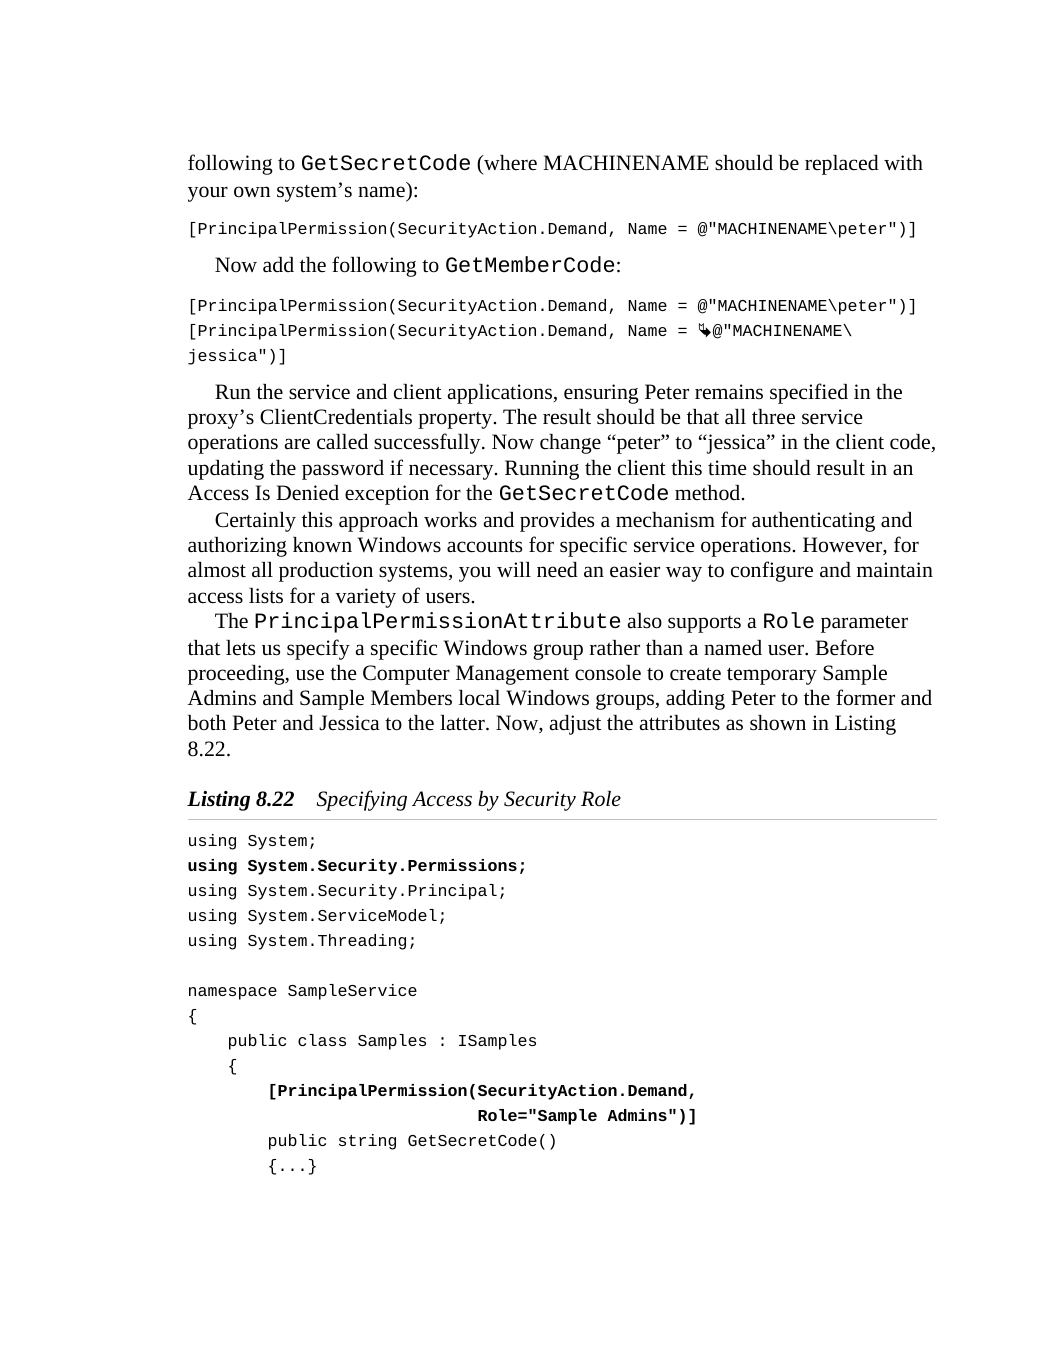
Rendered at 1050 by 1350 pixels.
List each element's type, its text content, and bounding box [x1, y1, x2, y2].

text using System.Threading; [187, 927, 937, 952]
text [PrincipalPermission(SecurityAction.Demand, Name = @"MACHINENAME\peter")] [187, 215, 937, 240]
text { [187, 1002, 937, 1027]
text [PrincipalPermission(SecurityAction.Demand, Name = @"MACHINENAME\jessica")] [187, 317, 937, 367]
text following to GetSecretCode (where MACHINENAME should be replaced with your own system’s name): [187, 150, 937, 202]
text Listing 8.22 Specifying Access by Security Role [187, 786, 937, 820]
text Certainly this approach works and provides a mechanism for authenticating and authorizing known Windows accounts for specific service operations. However, for almost all production systems, you will need an easier way to configure and maintain access lists for a variety of users. [187, 507, 937, 608]
text Run the service and client applications, ensuring Peter remains specified in the proxy’s ClientCredentials property. The result should be that all three service operations are called successfully. Now change “peter” to “jessica” in the client code, updating the password if necessary. Running the client this time should result in an Access Is Denied exception for the GetSecretCode method. [187, 379, 937, 507]
text using System; [187, 827, 937, 852]
text public class Samples : ISamples [187, 1027, 937, 1052]
text using System.ServiceModel; [187, 902, 937, 927]
text [PrincipalPermission(SecurityAction.Demand, [187, 1077, 937, 1102]
text namespace SampleService [187, 977, 937, 1002]
text {...} [187, 1152, 937, 1177]
text Role="Sample Admins")] [187, 1102, 937, 1127]
text using System.Security.Principal; [187, 877, 937, 902]
text The PrincipalPermissionAttribute also supports a Role parameter that lets us specify a specific Windows group rather than a named user. Before proceeding, use the Computer Management console to create temporary Sample Admins and Sample Members local Windows groups, adding Peter to the former and both Peter and Jessica to the latter. Now, adjust the attributes as shown in Listing 8.22. [187, 608, 937, 761]
text using System.Security.Permissions; [187, 852, 937, 877]
text { [187, 1052, 937, 1077]
text [PrincipalPermission(SecurityAction.Demand, Name = @"MACHINENAME\peter")] [187, 292, 937, 317]
text Now add the following to GetMemberCode: [187, 252, 937, 279]
text public string GetSecretCode() [187, 1127, 937, 1152]
